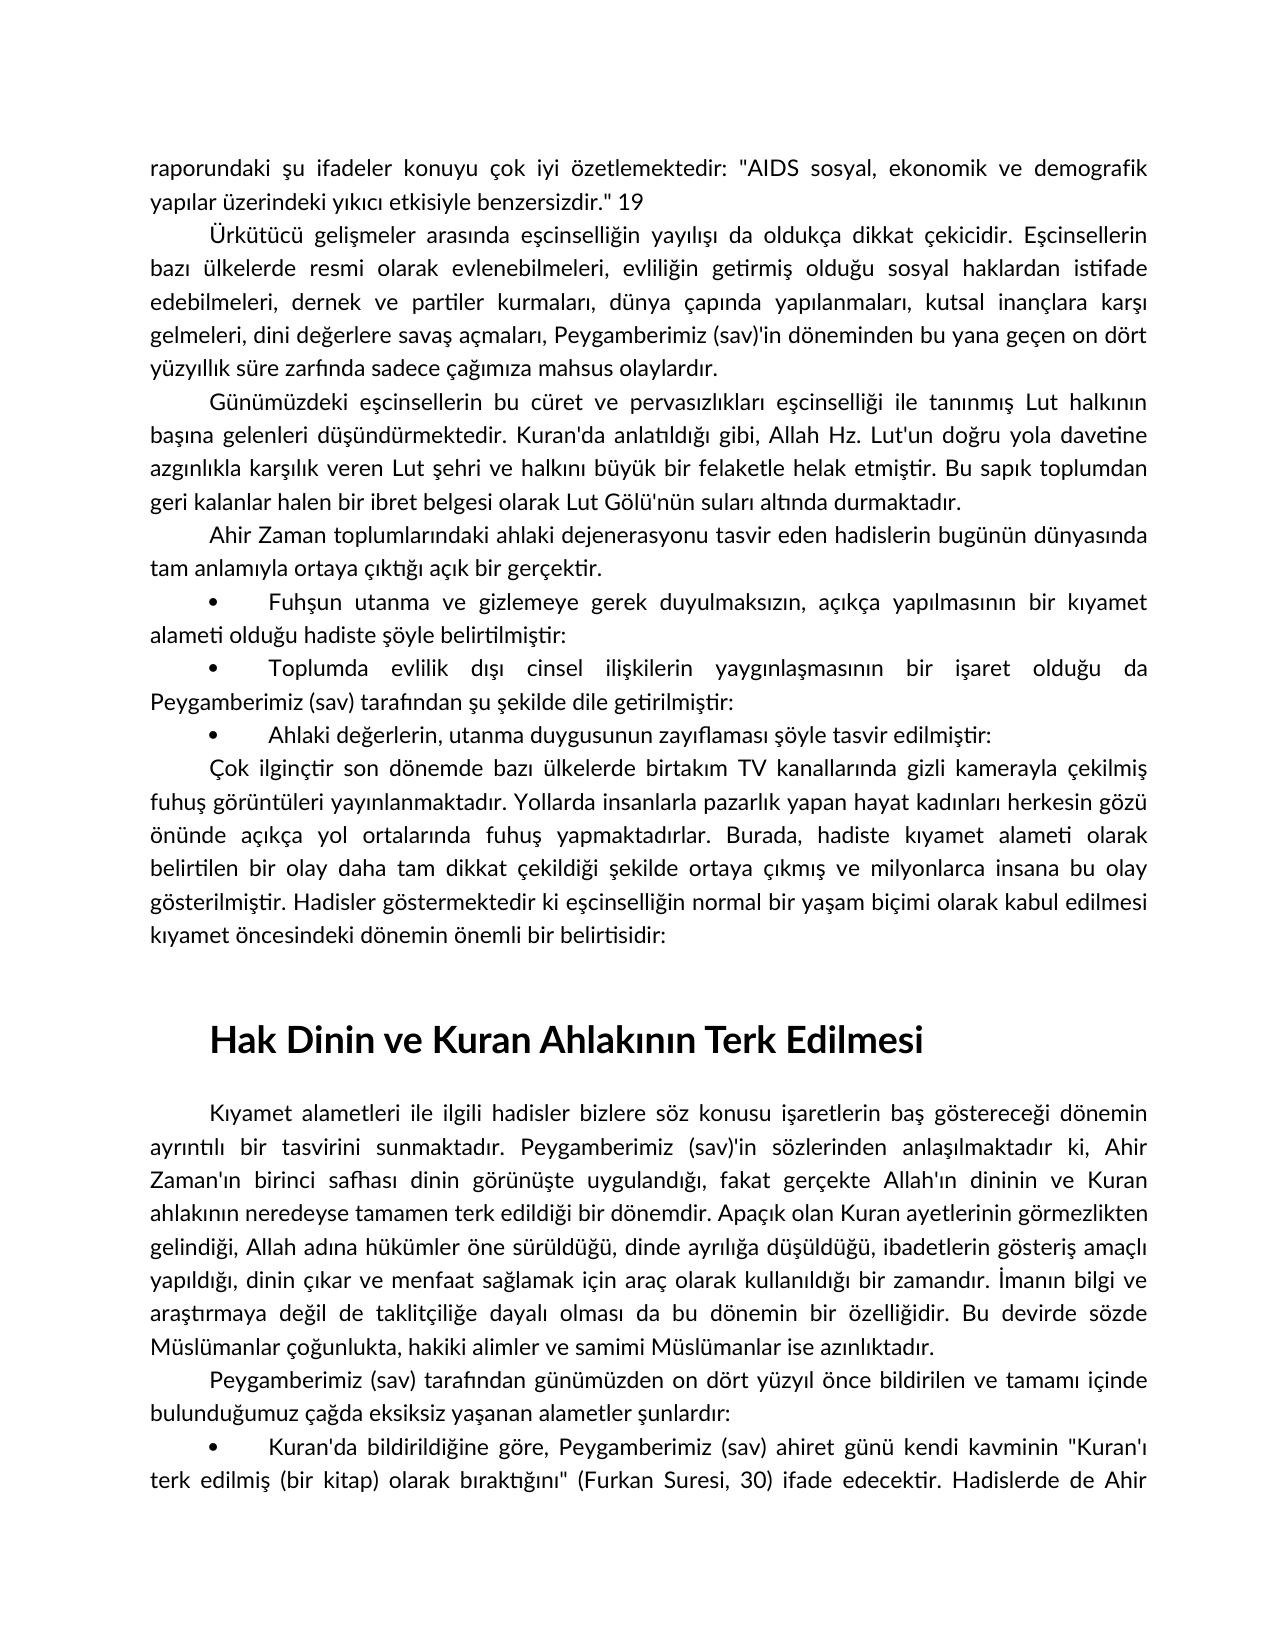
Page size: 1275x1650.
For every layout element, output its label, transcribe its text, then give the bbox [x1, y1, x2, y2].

text raporundaki şu ifadeler konuyu çok iyi özetlemektedir: "AIDS sosyal, ekonomik ve demografik yapılar üzerindeki yıkıcı etkisiyle benzersizdir." 19 [150, 150, 1149, 217]
text Ürkütücü gelişmeler arasında eşcinselliğin yayılışı da oldukça dikkat çekicidir. Eşcinsellerin bazı ülkelerde resmi olarak evlenebilmeleri, evliliğin getirmiş olduğu sosyal haklardan istifade edebilmeleri, dernek ve partiler kurmaları, dünya çapında yapılanmaları, kutsal inançlara karşı gelmeleri, dini değerlere savaş açmaları, Peygamberimiz (sav)'in döneminden bu yana geçen on dört yüzyıllık süre zarfında sadece çağımıza mahsus olaylardır. [150, 217, 1149, 383]
subtitle Hak Dinin ve Kuran Ahlakının Terk Edilmesi [150, 1017, 1149, 1062]
text Ahir Zaman toplumlarındaki ahlaki dejenerasyonu tasvir eden hadislerin bugünün dünyasında tam anlamıyla ortaya çıktığı açık bir gerçektir. [150, 517, 1149, 583]
text Kıyamet alametleri ile ilgili hadisler bizlere söz konusu işaretlerin baş göstereceği dönemin ayrıntılı bir tasvirini sunmaktadır. Peygamberimiz (sav)'in sözlerinden anlaşılmaktadır ki, Ahir Zaman'ın birinci safhası dinin görünüşte uygulandığı, fakat gerçekte Allah'ın dininin ve Kuran ahlakının neredeyse tamamen terk edildiği bir dönemdir. Apaçık olan Kuran ayetlerinin görmezlikten gelindiği, Allah adına hükümler öne sürüldüğü, dinde ayrılığa düşüldüğü, ibadetlerin gösteriş amaçlı yapıldığı, dinin çıkar ve menfaat sağlamak için araç olarak kullanıldığı bir zamandır. İmanın bilgi ve araştırmaya değil de taklitçiliğe dayalı olması da bu dönemin bir özelliğidir. Bu devirde sözde Müslümanlar çoğunlukta, hakiki alimler ve samimi Müslümanlar ise azınlıktadır. [150, 1095, 1149, 1362]
list Toplumda evlilik dışı cinsel ilişkilerin yaygınlaşmasının bir işaret olduğu da Peygamberimiz (sav) tarafından şu şekilde dile getirilmiştir: [150, 650, 1149, 717]
text Peygamberimiz (sav) tarafından günümüzden on dört yüzyıl önce bildirilen ve tamamı içinde bulunduğumuz çağda eksiksiz yaşanan alametler şunlardır: [150, 1362, 1149, 1428]
text Çok ilginçtir son dönemde bazı ülkelerde birtakım TV kanallarında gizli kamerayla çekilmiş fuhuş görüntüleri yayınlanmaktadır. Yollarda insanlarla pazarlık yapan hayat kadınları herkesin gözü önünde açıkça yol ortalarında fuhuş yapmaktadırlar. Burada, hadiste kıyamet alameti olarak belirtilen bir olay daha tam dikkat çekildiği şekilde ortaya çıkmış ve milyonlarca insana bu olay gösterilmiştir. Hadisler göstermektedir ki eşcinselliğin normal bir yaşam biçimi olarak kabul edilmesi kıyamet öncesindeki dönemin önemli bir belirtisidir: [150, 750, 1149, 950]
list Kuran'da bildirildiğine göre, Peygamberimiz (sav) ahiret günü kendi kavminin "Kuran'ı terk edilmiş (bir kitap) olarak bıraktığını" (Furkan Suresi, 30) ifade edecektir. Hadislerde de Ahir [150, 1428, 1149, 1495]
list Fuhşun utanma ve gizlemeye gerek duyulmaksızın, açıkça yapılmasının bir kıyamet alameti olduğu hadiste şöyle belirtilmiştir: [150, 583, 1149, 650]
text Günümüzdeki eşcinsellerin bu cüret ve pervasızlıkları eşcinselliği ile tanınmış Lut halkının başına gelenleri düşündürmektedir. Kuran'da anlatıldığı gibi, Allah Hz. Lut'un doğru yola davetine azgınlıkla karşılık veren Lut şehri ve halkını büyük bir felaketle helak etmiştir. Bu sapık toplumdan geri kalanlar halen bir ibret belgesi olarak Lut Gölü'nün suları altında durmaktadır. [150, 383, 1149, 517]
list Ahlaki değerlerin, utanma duygusunun zayıflaması şöyle tasvir edilmiştir: [150, 717, 1149, 750]
